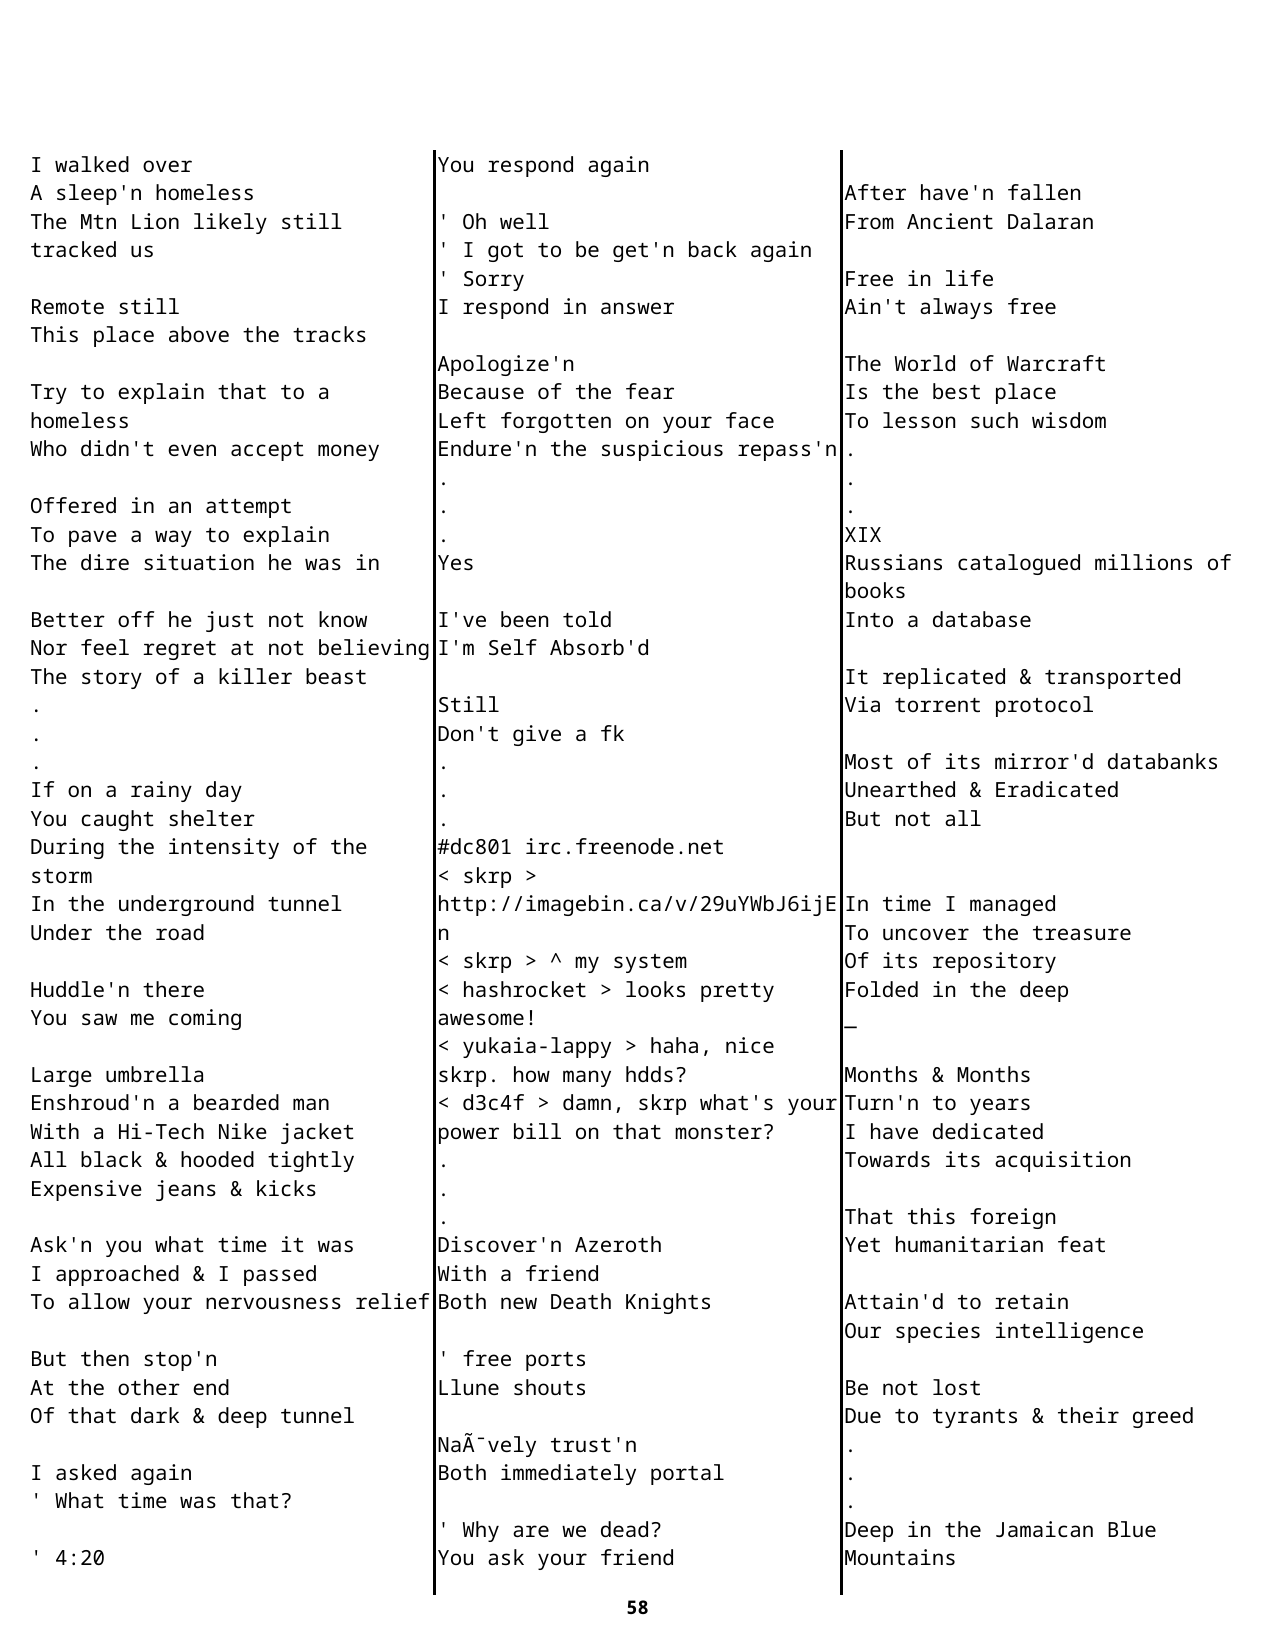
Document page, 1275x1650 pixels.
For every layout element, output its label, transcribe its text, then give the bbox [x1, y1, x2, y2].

text < d3c4f > damn, skrp what's your power bill on that monster? [437, 1088, 838, 1145]
text Under the road [30, 918, 431, 946]
text I walked over [30, 150, 431, 178]
text Is the best place [844, 377, 1245, 406]
text The Mtn Lion likely still tracked us [30, 207, 431, 264]
text During the intensity of the storm [30, 832, 431, 889]
text After have'n fallen [844, 178, 1245, 207]
text I asked again [30, 1458, 431, 1487]
text This place above the tracks [30, 321, 431, 349]
text Large umbrella [30, 1060, 431, 1088]
text The dire situation he was in [30, 548, 431, 577]
text Llune shouts [437, 1373, 838, 1401]
text . [437, 804, 838, 832]
text I approached & I passed [30, 1259, 431, 1287]
text In time I managed [844, 889, 1245, 918]
text ' 4:20 [30, 1543, 431, 1572]
text Expensive jeans & kicks [30, 1174, 431, 1202]
text Don't give a fk [437, 719, 838, 747]
text ' What time was that? [30, 1487, 431, 1515]
text . [437, 776, 838, 804]
text . [437, 747, 838, 776]
text With a Hi-Tech Nike jacket [30, 1117, 431, 1145]
text < yukaia-lappy > haha, nice skrp. how many hdds? [437, 1032, 838, 1088]
text Deep in the Jamaican Blue Mountains [844, 1515, 1245, 1572]
text Apologize'n [437, 349, 838, 377]
text In the underground tunnel [30, 889, 431, 918]
text To allow your nervousness relief [30, 1287, 431, 1316]
text Our species intelligence [844, 1316, 1245, 1344]
text Of its repository [844, 946, 1245, 975]
text < hashrocket > looks pretty awesome! [437, 975, 838, 1032]
text _ [844, 1003, 1245, 1032]
text You saw me coming [30, 1003, 431, 1032]
text . [844, 434, 1245, 463]
text Most of its mirror'd databanks [844, 747, 1245, 776]
text Both immediately portal [437, 1458, 838, 1487]
text NaÃ¯vely trust'n [437, 1430, 838, 1458]
text You ask your friend [437, 1543, 838, 1572]
text Discover'n Azeroth [437, 1231, 838, 1259]
text ' Oh well [437, 207, 838, 235]
text . [844, 1487, 1245, 1515]
text . [437, 520, 838, 548]
text #dc801 irc.freenode.net [437, 832, 838, 861]
text Endure'n the suspicious repass'n [437, 434, 838, 463]
text A sleep'n homeless [30, 178, 431, 207]
text Left forgotten on your face [437, 406, 838, 434]
text Who didn't even accept money [30, 434, 431, 463]
text I'm Self Absorb'd [437, 633, 838, 662]
text I have dedicated [844, 1117, 1245, 1145]
text . [844, 463, 1245, 491]
text Try to explain that to a homeless [30, 377, 431, 434]
text Months & Months [844, 1060, 1245, 1088]
text . [30, 747, 431, 776]
text Enshroud'n a bearded man [30, 1088, 431, 1117]
text That this foreign [844, 1202, 1245, 1231]
text I respond in answer [437, 292, 838, 321]
text Folded in the deep [844, 975, 1245, 1003]
text ' free ports [437, 1344, 838, 1373]
text To lesson such wisdom [844, 406, 1245, 434]
text Huddle'n there [30, 975, 431, 1003]
text Attain'd to retain [844, 1287, 1245, 1316]
text Because of the fear [437, 377, 838, 406]
text Ain't always free [844, 292, 1245, 321]
text All black & hooded tightly [30, 1145, 431, 1174]
text . [437, 1145, 838, 1174]
text . [844, 1430, 1245, 1458]
text . [30, 719, 431, 747]
text I've been told [437, 605, 838, 633]
text You respond again [437, 150, 838, 178]
text . [844, 1458, 1245, 1487]
text The World of Warcraft [844, 349, 1245, 377]
text To uncover the treasure [844, 918, 1245, 946]
text But not all [844, 804, 1245, 832]
text . [30, 690, 431, 719]
text < skrp > http://imagebin.ca/v/29uYWbJ6ijEn [437, 861, 838, 946]
text With a friend [437, 1259, 838, 1287]
text Ask'n you what time it was [30, 1231, 431, 1259]
text Offered in an attempt [30, 491, 431, 520]
text . [437, 1202, 838, 1231]
text Remote still [30, 292, 431, 321]
text Yet humanitarian feat [844, 1231, 1245, 1259]
text It replicated & transported [844, 662, 1245, 690]
text . [844, 491, 1245, 520]
text Free in life [844, 264, 1245, 292]
text Yes [437, 548, 838, 577]
text . [437, 1174, 838, 1202]
text Still [437, 690, 838, 719]
text You caught shelter [30, 804, 431, 832]
text . [437, 463, 838, 491]
text Both new Death Knights [437, 1287, 838, 1316]
text XIX [844, 520, 1245, 548]
text But then stop'n [30, 1344, 431, 1373]
text From Ancient Dalaran [844, 207, 1245, 235]
text Unearthed & Eradicated [844, 776, 1245, 804]
text If on a rainy day [30, 776, 431, 804]
text ' Why are we dead? [437, 1515, 838, 1543]
text The story of a killer beast [30, 662, 431, 690]
text ' Sorry [437, 264, 838, 292]
text Nor feel regret at not believing [30, 633, 431, 662]
text Russians catalogued millions of books [844, 548, 1245, 605]
text Towards its acquisition [844, 1145, 1245, 1174]
text < skrp > ^ my system [437, 946, 838, 975]
text Into a database [844, 605, 1245, 633]
text Of that dark & deep tunnel [30, 1401, 431, 1430]
text Due to tyrants & their greed [844, 1401, 1245, 1430]
text Be not lost [844, 1373, 1245, 1401]
text ' I got to be get'n back again [437, 235, 838, 264]
text Better off he just not know [30, 605, 431, 633]
text Via torrent protocol [844, 690, 1245, 719]
text . [437, 491, 838, 520]
text At the other end [30, 1373, 431, 1401]
text To pave a way to explain [30, 520, 431, 548]
text Turn'n to years [844, 1088, 1245, 1117]
